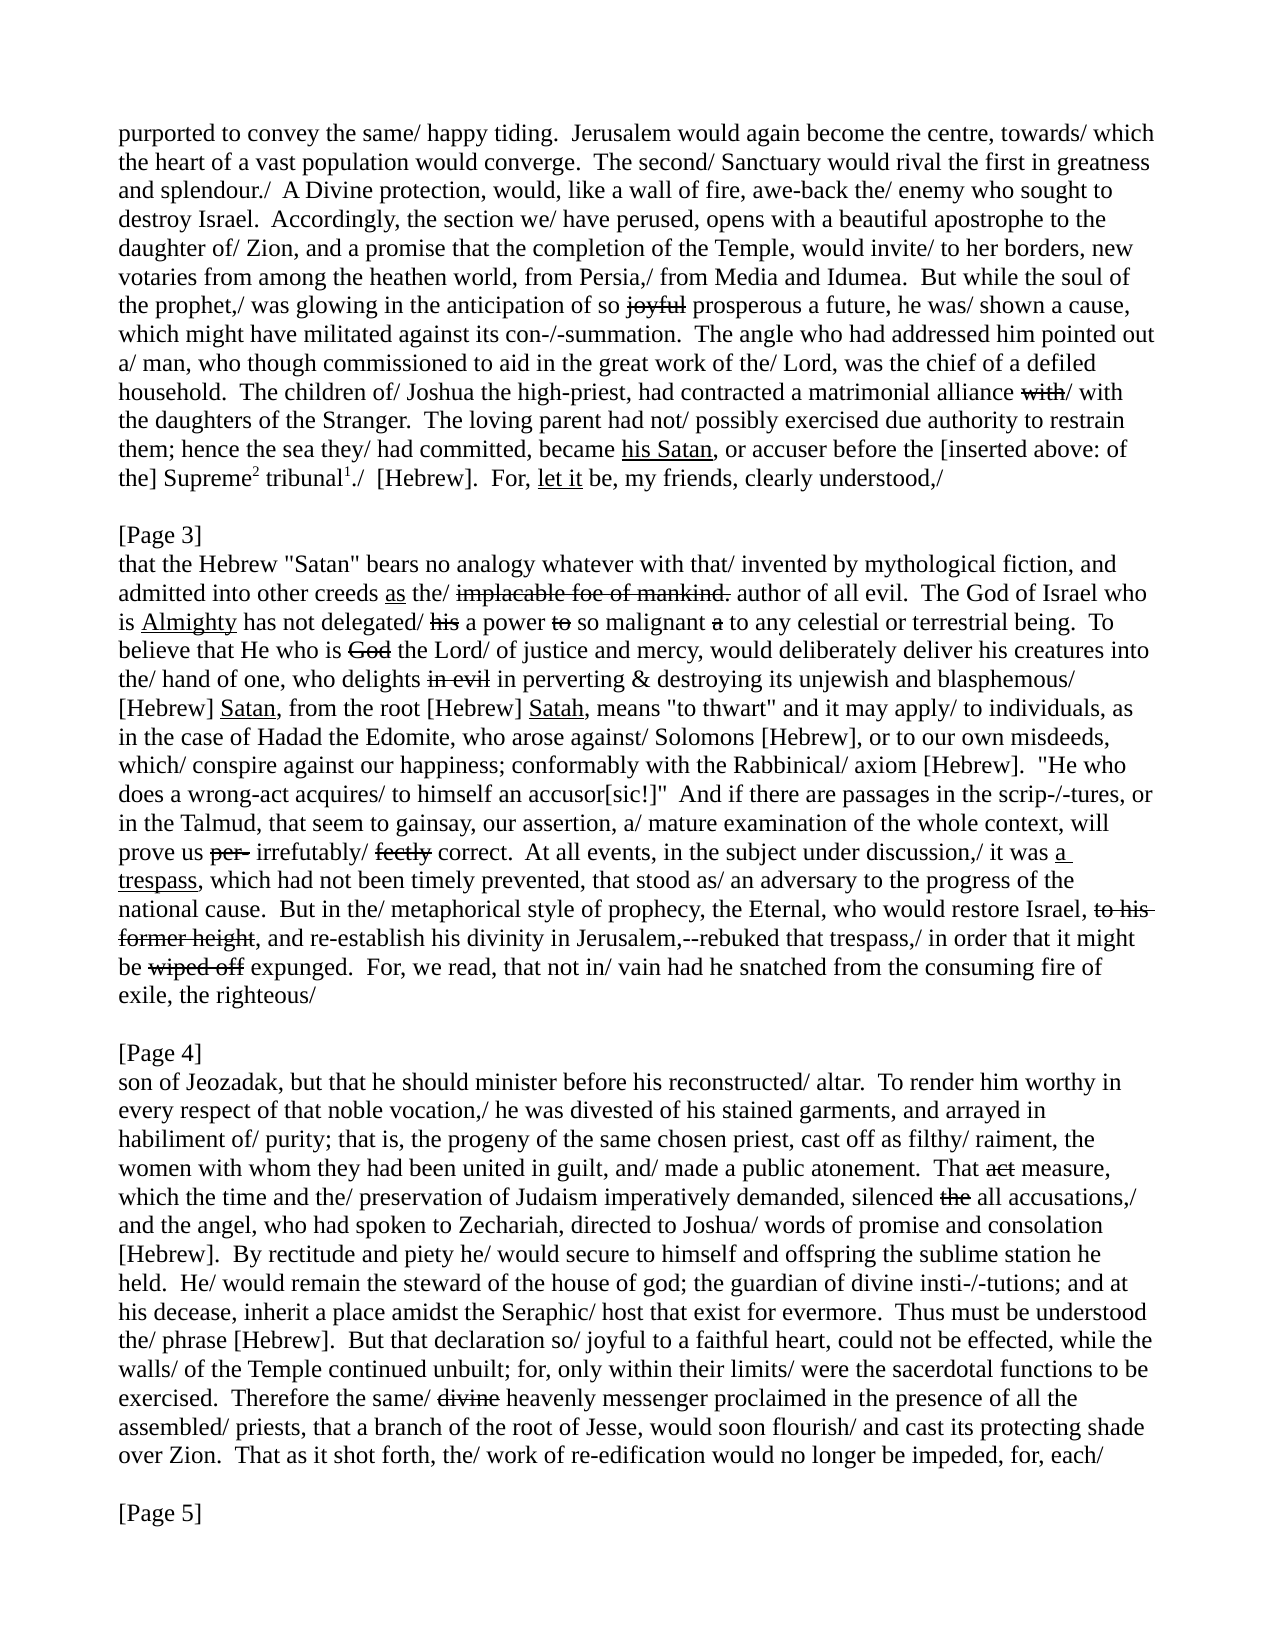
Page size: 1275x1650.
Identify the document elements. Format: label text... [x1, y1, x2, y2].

text purported to convey the same/ happy tiding. Jerusalem would again become the centre, towards/ which the heart of a vast population would converge. The second/ Sanctuary would rival the first in greatness and splendour./ A Divine protection, would, like a wall of fire, awe-back the/ enemy who sought to destroy Israel. Accordingly, the section we/ have perused, opens with a beautiful apostrophe to the daughter of/ Zion, and a promise that the completion of the Temple, would invite/ to her borders, new votaries from among the heathen world, from Persia,/ from Media and Idumea. But while the soul of the prophet,/ was glowing in the anticipation of so joyful prosperous a future, he was/ shown a cause, which might have militated against its con-/-summation. The angle who had addressed him pointed out a/ man, who though commissioned to aid in the great work of the/ Lord, was the chief of a defiled household. The children of/ Joshua the high-priest, had contracted a matrimonial alliance with/ with the daughters of the Stranger. The loving parent had not/ possibly exercised due authority to restrain them; hence the sea they/ had committed, became his Satan, or accuser before the [inserted above: of the] Supreme2 tribunal1./ [Hebrew]. For, let it be, my friends, clearly understood,/ [118, 118, 1157, 492]
text [Page 5] [118, 1498, 1157, 1527]
text [Page 4] [118, 1038, 1157, 1067]
text son of Jeozadak, but that he should minister before his reconstructed/ altar. To render him worthy in every respect of that noble vocation,/ he was divested of his stained garments, and arrayed in habiliment of/ purity; that is, the progeny of the same chosen priest, cast off as filthy/ raiment, the women with whom they had been united in guilt, and/ made a public atonement. That act measure, which the time and the/ preservation of Judaism imperatively demanded, silenced the all accusations,/ and the angel, who had spoken to Zechariah, directed to Joshua/ words of promise and consolation [Hebrew]. By rectitude and piety he/ would secure to himself and offspring the sublime station he held. He/ would remain the steward of the house of god; the guardian of divine insti-/-tutions; and at his decease, inherit a place amidst the Seraphic/ host that exist for evermore. Thus must be understood the/ phrase [Hebrew]. But that declaration so/ joyful to a faithful heart, could not be effected, while the walls/ of the Temple continued unbuilt; for, only within their limits/ were the sacerdotal functions to be exercised. Therefore the same/ divine heavenly messenger proclaimed in the presence of all the assembled/ priests, that a branch of the root of Jesse, would soon flourish/ and cast its protecting shade over Zion. That as it shot forth, the/ work of re-edification would no longer be impeded, for, each/ [118, 1067, 1157, 1469]
text [Page 3] [118, 521, 1157, 549]
text that the Hebrew "Satan" bears no analogy whatever with that/ invented by mythological fiction, and admitted into other creeds as the/ implacable foe of mankind. author of all evil. The God of Israel who is Almighty has not delegated/ his a power to so malignant a to any celestial or terrestrial being. To believe that He who is God the Lord/ of justice and mercy, would deliberately deliver his creatures into the/ hand of one, who delights in evil in perverting & destroying its unjewish and blasphemous/ [Hebrew] Satan, from the root [Hebrew] Satah, means "to thwart" and it may apply/ to individuals, as in the case of Hadad the Edomite, who arose against/ Solomons [Hebrew], or to our own misdeeds, which/ conspire against our happiness; conformably with the Rabbinical/ axiom [Hebrew]. "He who does a wrong-act acquires/ to himself an accusor[sic!]" And if there are passages in the scrip-/-tures, or in the Talmud, that seem to gainsay, our assertion, a/ mature examination of the whole context, will prove us per- irrefutably/ fectly correct. At all events, in the subject under discussion,/ it was a trespass, which had not been timely prevented, that stood as/ an adversary to the progress of the national cause. But in the/ metaphorical style of prophecy, the Eternal, who would restore Israel, to his former height, and re-establish his divinity in Jerusalem,--rebuked that trespass,/ in order that it might be wiped off expunged. For, we read, that not in/ vain had he snatched from the consuming fire of exile, the righteous/ [118, 549, 1157, 1009]
